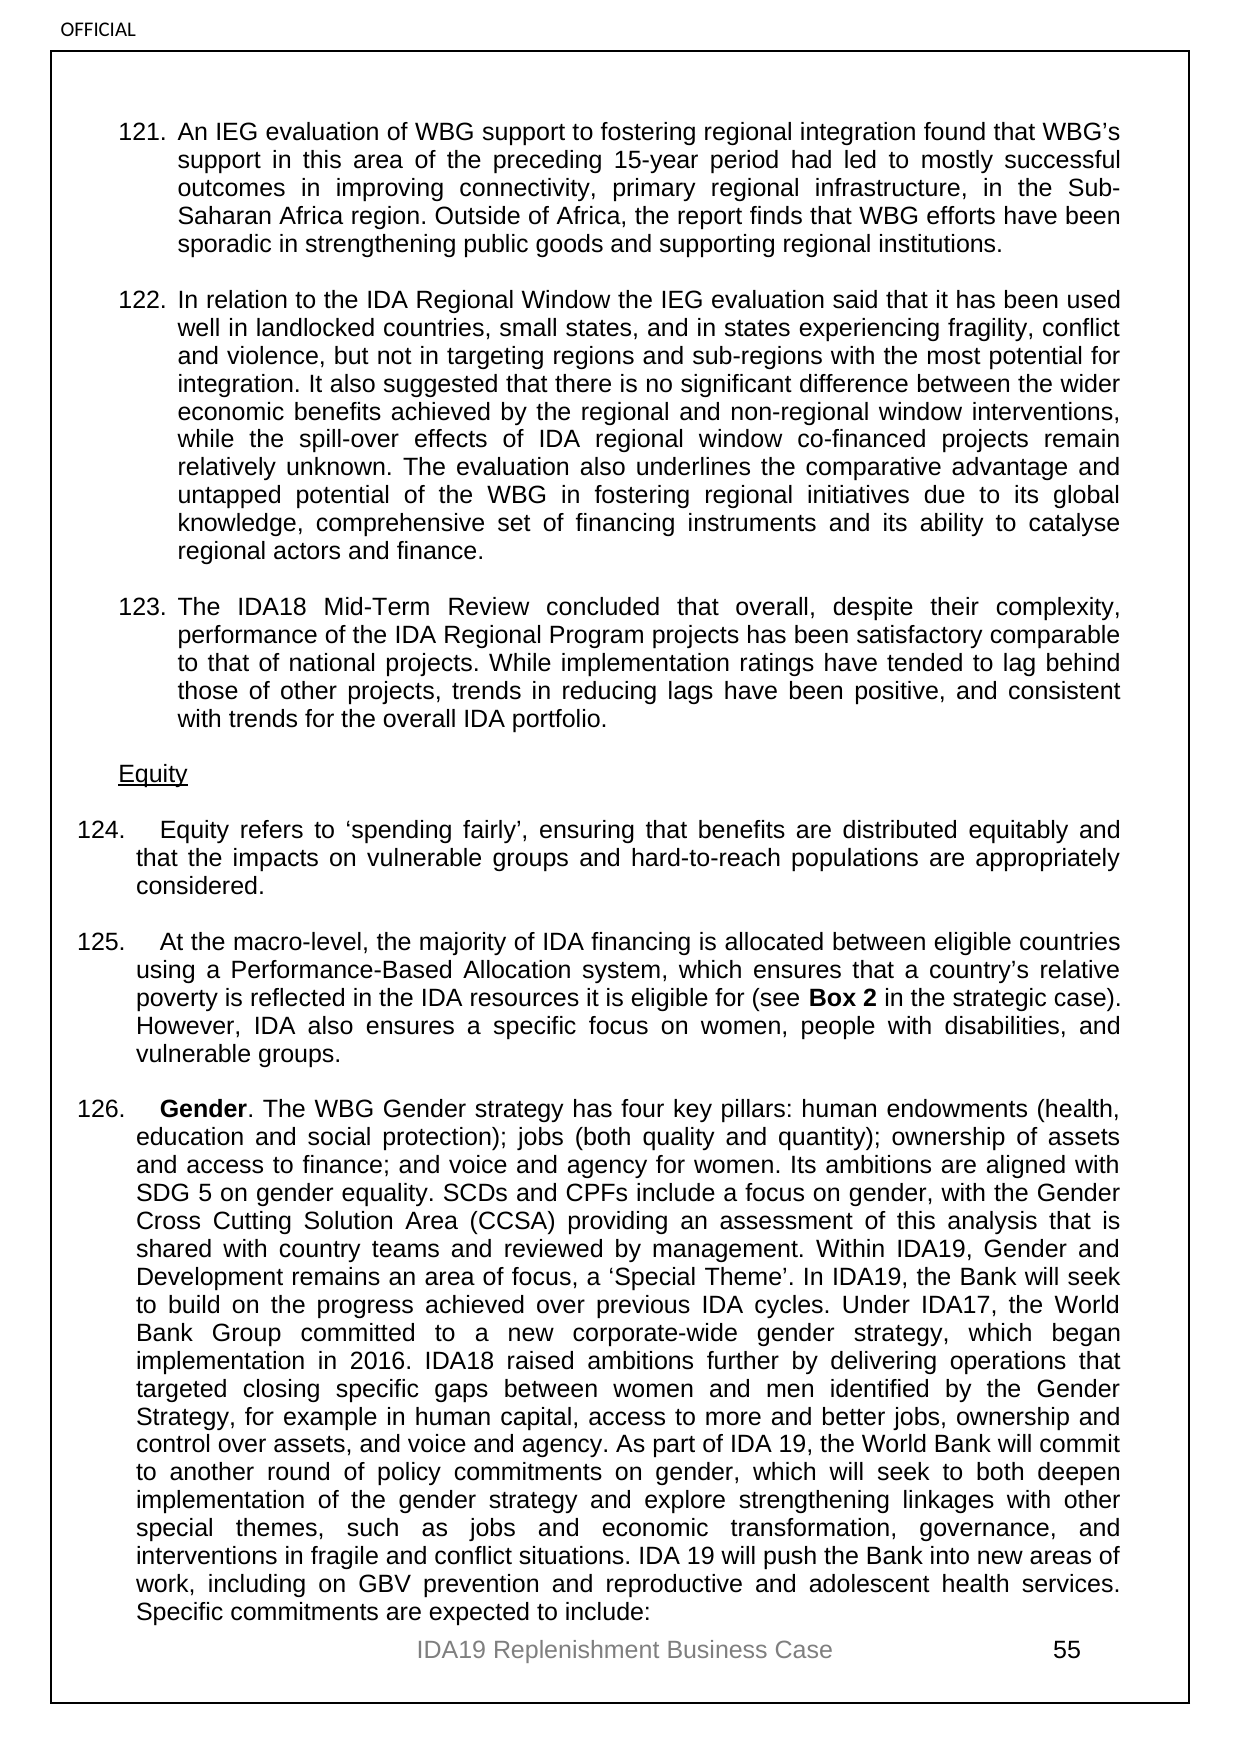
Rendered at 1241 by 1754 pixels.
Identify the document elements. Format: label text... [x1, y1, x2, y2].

list In relation to the IDA Regional Window the IEG evaluation said that it has been used well in landlocked countries, small states, and in states experiencing fragility, conflict and violence, but not in targeting regions and sub-regions with the most potential for integration. It also suggested that there is no significant difference between the wider economic benefits achieved by the regional and non-regional window interventions, while the spill-over effects of IDA regional window co-financed projects remain relatively unknown. The evaluation also underlines the comparative advantage and untapped potential of the WBG in fostering regional initiatives due to its global knowledge, comprehensive set of financing instruments and its ability to catalyse regional actors and finance. [118, 286, 1122, 565]
list Equity [118, 760, 1081, 788]
list An IEG evaluation of WBG support to fostering regional integration found that WBG’s support in this area of the preceding 15-year period had led to mostly successful outcomes in improving connectivity, primary regional infrastructure, in the Sub-Saharan Africa region. Outside of Africa, the report finds that WBG efforts have been sporadic in strengthening public goods and supporting regional institutions. [118, 118, 1122, 258]
list Gender. The WBG Gender strategy has four key pillars: human endowments (health, education and social protection); jobs (both quality and quantity); ownership of assets and access to finance; and voice and agency for women. Its ambitions are aligned with SDG 5 on gender equality. SCDs and CPFs include a focus on gender, with the Gender Cross Cutting Solution Area (CCSA) providing an assessment of this analysis that is shared with country teams and reviewed by management. Within IDA19, Gender and Development remains an area of focus, a ‘Special Theme’. In IDA19, the Bank will seek to build on the progress achieved over previous IDA cycles. Under IDA17, the World Bank Group committed to a new corporate-wide gender strategy, which began implementation in 2016. IDA18 raised ambitions further by delivering operations that targeted closing specific gaps between women and men identified by the Gender Strategy, for example in human capital, access to more and better jobs, ownership and control over assets, and voice and agency. As part of IDA 19, the World Bank will commit to another round of policy commitments on gender, which will seek to both deepen implementation of the gender strategy and explore strengthening linkages with other special themes, such as jobs and economic transformation, governance, and interventions in fragile and conflict situations. IDA 19 will push the Bank into new areas of work, including on GBV prevention and reproductive and adolescent health services. Specific commitments are expected to include: [77, 1095, 1122, 1626]
list Equity refers to ‘spending fairly’, ensuring that benefits are distributed equitably and that the impacts on vulnerable groups and hard-to-reach populations are appropriately considered. [77, 816, 1122, 900]
list The IDA18 Mid-Term Review concluded that overall, despite their complexity, performance of the IDA Regional Program projects has been satisfactory comparable to that of national projects. While implementation ratings have tended to lag behind those of other projects, trends in reducing lags have been positive, and consistent with trends for the overall IDA portfolio. [118, 593, 1122, 732]
list At the macro-level, the majority of IDA financing is allocated between eligible countries using a Performance-Based Allocation system, which ensures that a country’s relative poverty is reflected in the IDA resources it is eligible for (see Box 2 in the strategic case). However, IDA also ensures a specific focus on women, people with disabilities, and vulnerable groups. [77, 928, 1122, 1067]
